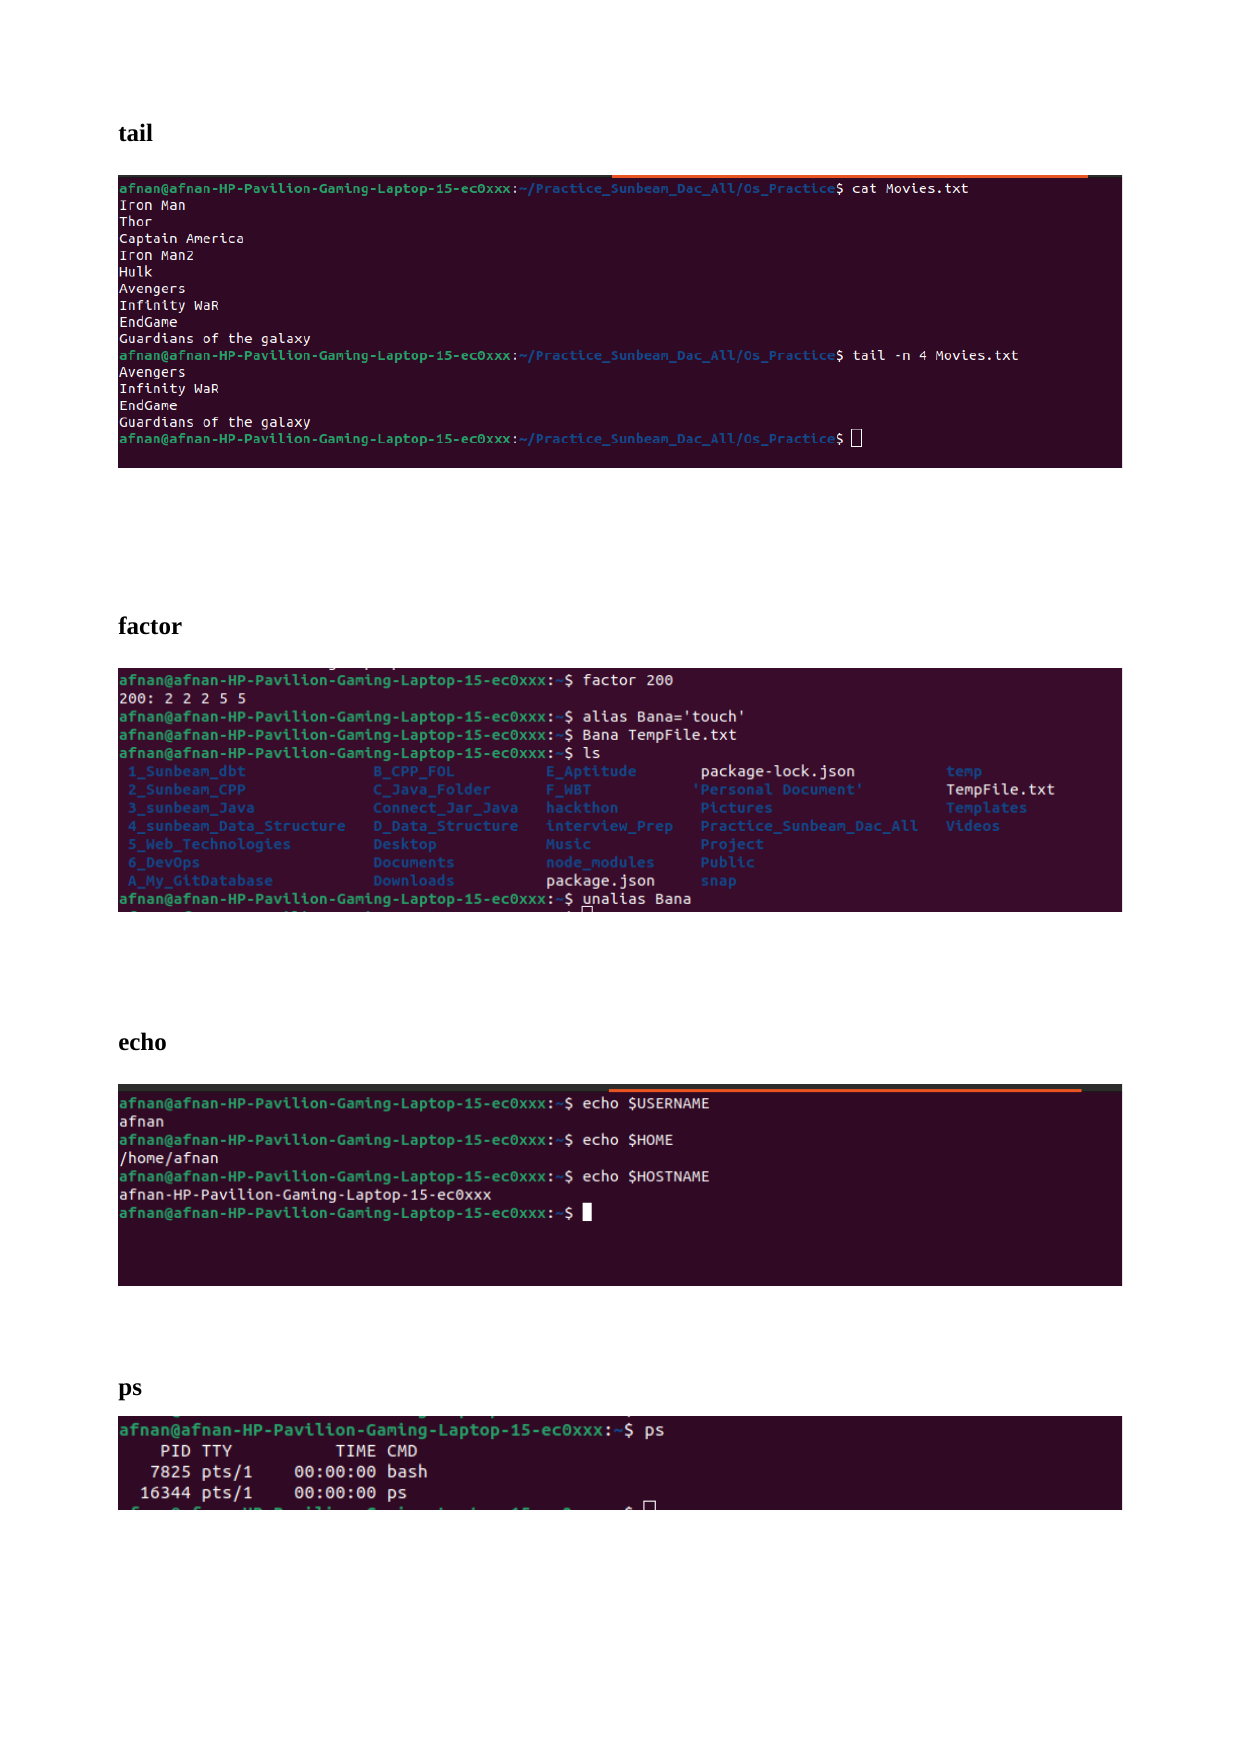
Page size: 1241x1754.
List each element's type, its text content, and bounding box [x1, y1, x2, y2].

text tail [118, 118, 1122, 147]
picture [118, 668, 1123, 912]
text ps [118, 1372, 1122, 1400]
picture [118, 175, 1123, 468]
text factor [118, 611, 1122, 640]
text echo [118, 1027, 1122, 1056]
picture [118, 1416, 1123, 1510]
picture [118, 1084, 1123, 1286]
